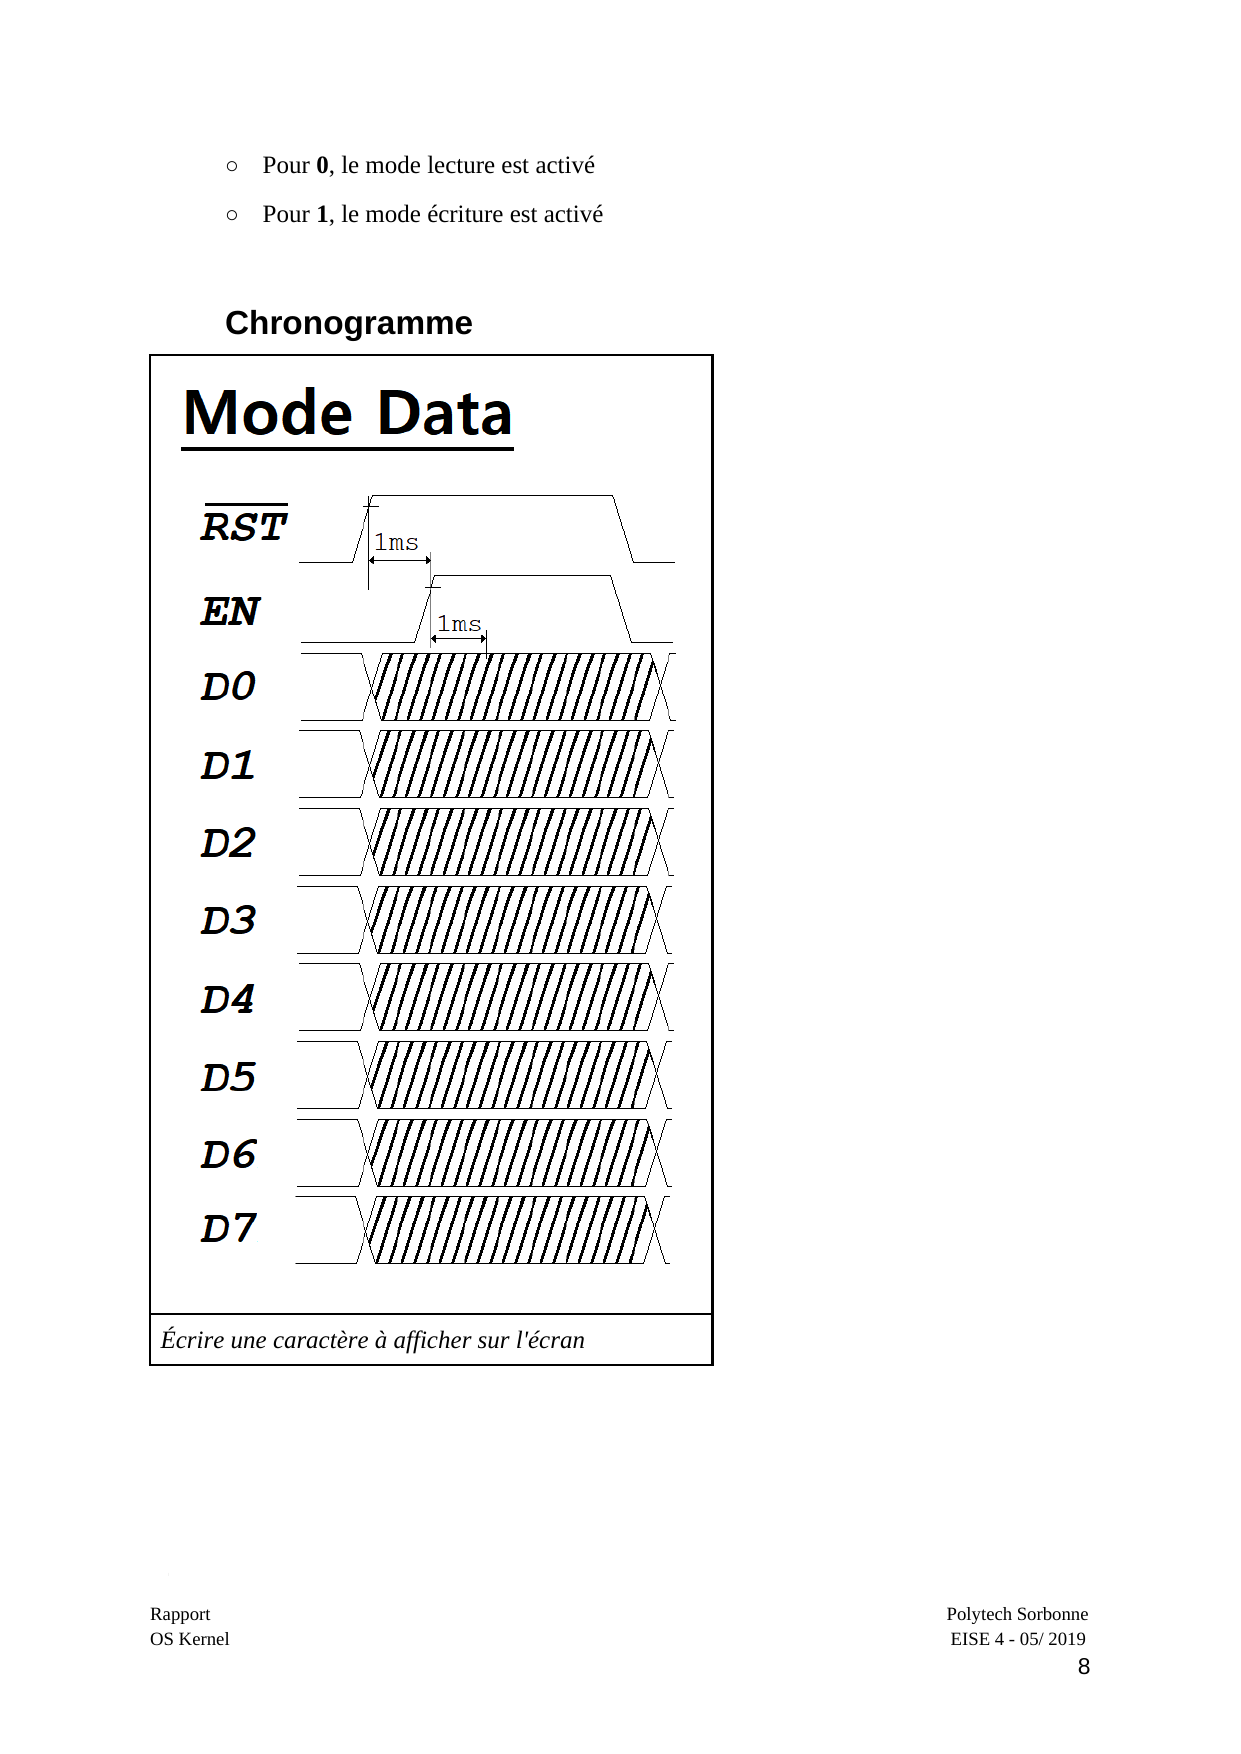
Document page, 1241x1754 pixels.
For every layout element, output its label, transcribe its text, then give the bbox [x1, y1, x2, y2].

subtitle Chronogramme [150, 303, 1090, 342]
table_header [151, 356, 711, 1313]
picture [160, 366, 702, 1288]
table_cell Écrire une caractère à afficher sur l'écran [151, 1315, 711, 1364]
list Pour 0, le mode lecture est activé [225, 150, 1090, 179]
list Pour 1, le mode écriture est activé [225, 199, 1090, 228]
